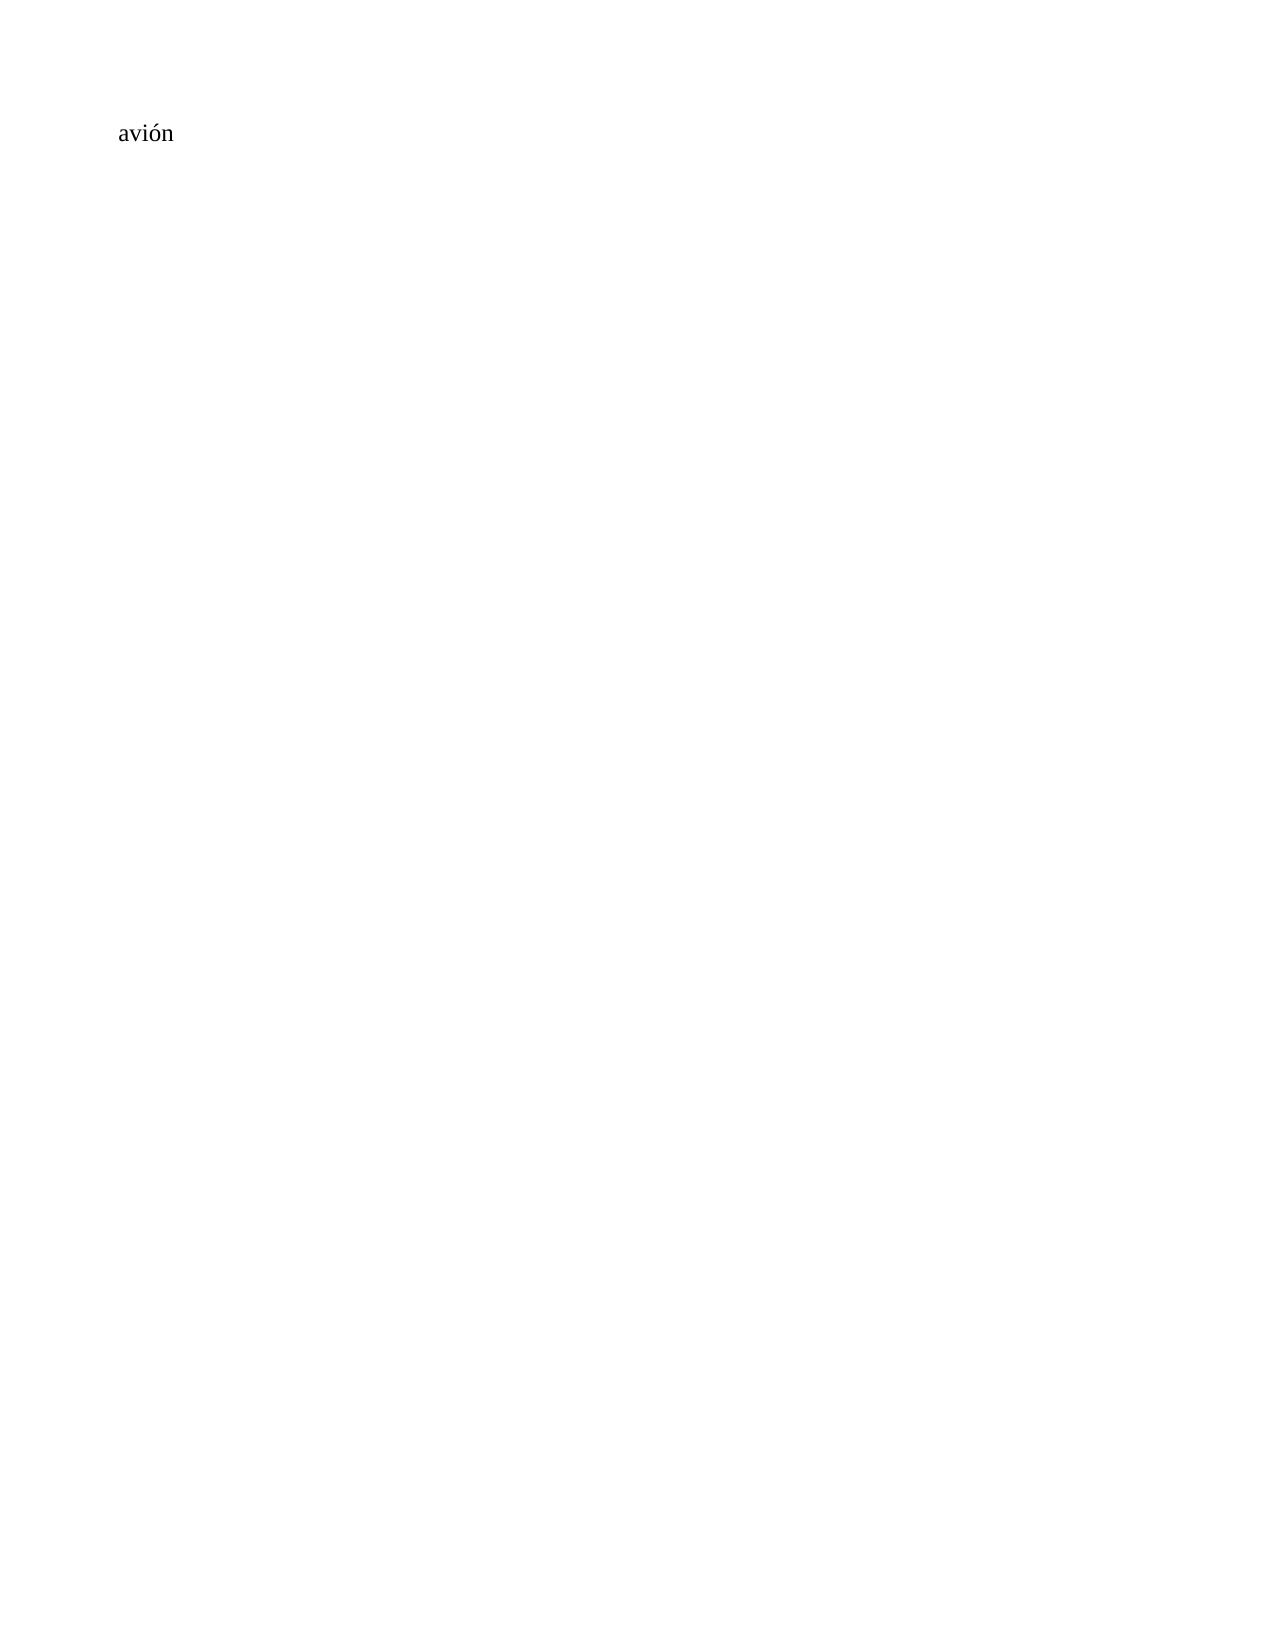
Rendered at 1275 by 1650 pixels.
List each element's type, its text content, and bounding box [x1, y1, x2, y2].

text avión [118, 118, 1157, 147]
